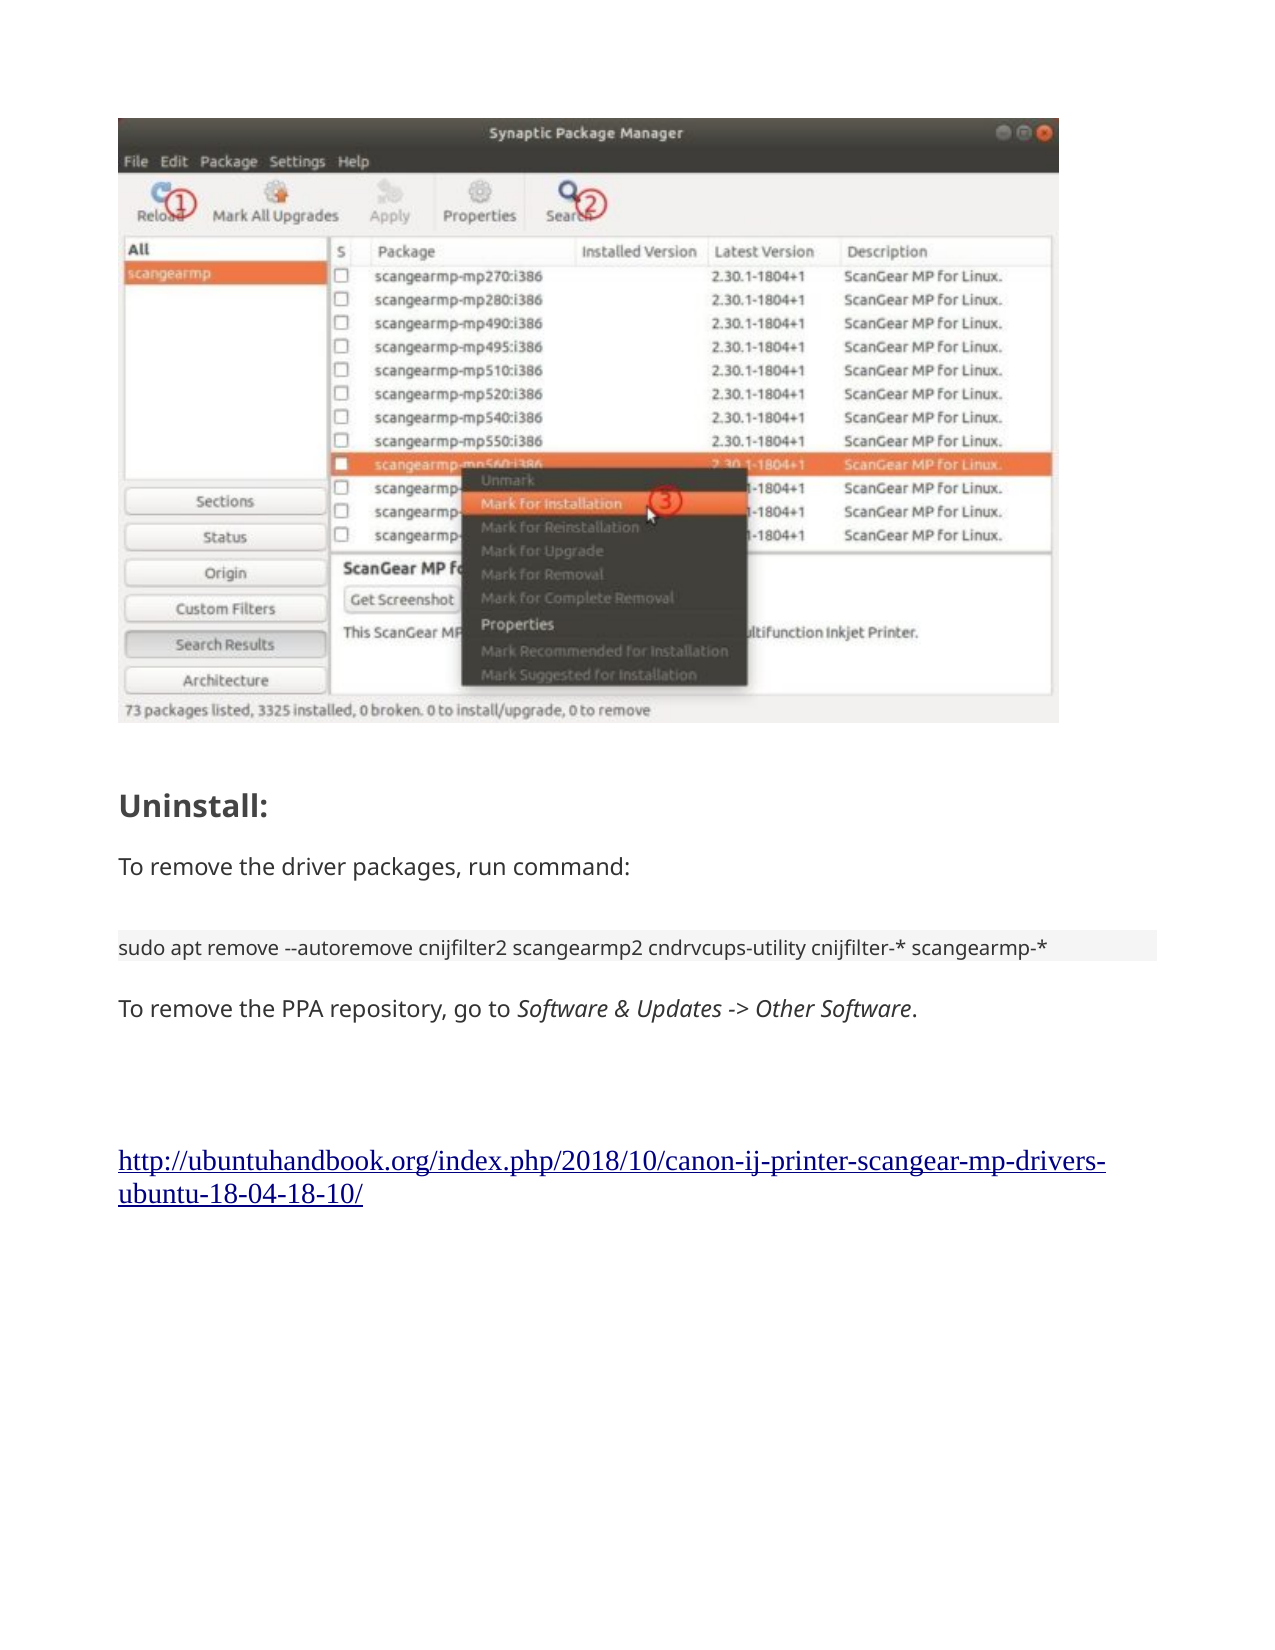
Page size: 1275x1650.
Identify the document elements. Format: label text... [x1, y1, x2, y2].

picture [118, 118, 1059, 723]
text http://ubuntuhandbook.org/index.php/2018/10/canon-ij-printer-scangear-mp-drivers-ubuntu-18-04-18-10/ [118, 1143, 1157, 1210]
text To remove the driver packages, run command: [118, 851, 1157, 883]
text sudo apt remove --autoremove cnijfilter2 scangearmp2 cndrvcups-utility cnijfilter-* scangearmp-* [118, 930, 1157, 961]
text To remove the PPA repository, go to Software & Updates -> Other Software. [118, 992, 1157, 1024]
subtitle Uninstall: [118, 784, 1157, 827]
